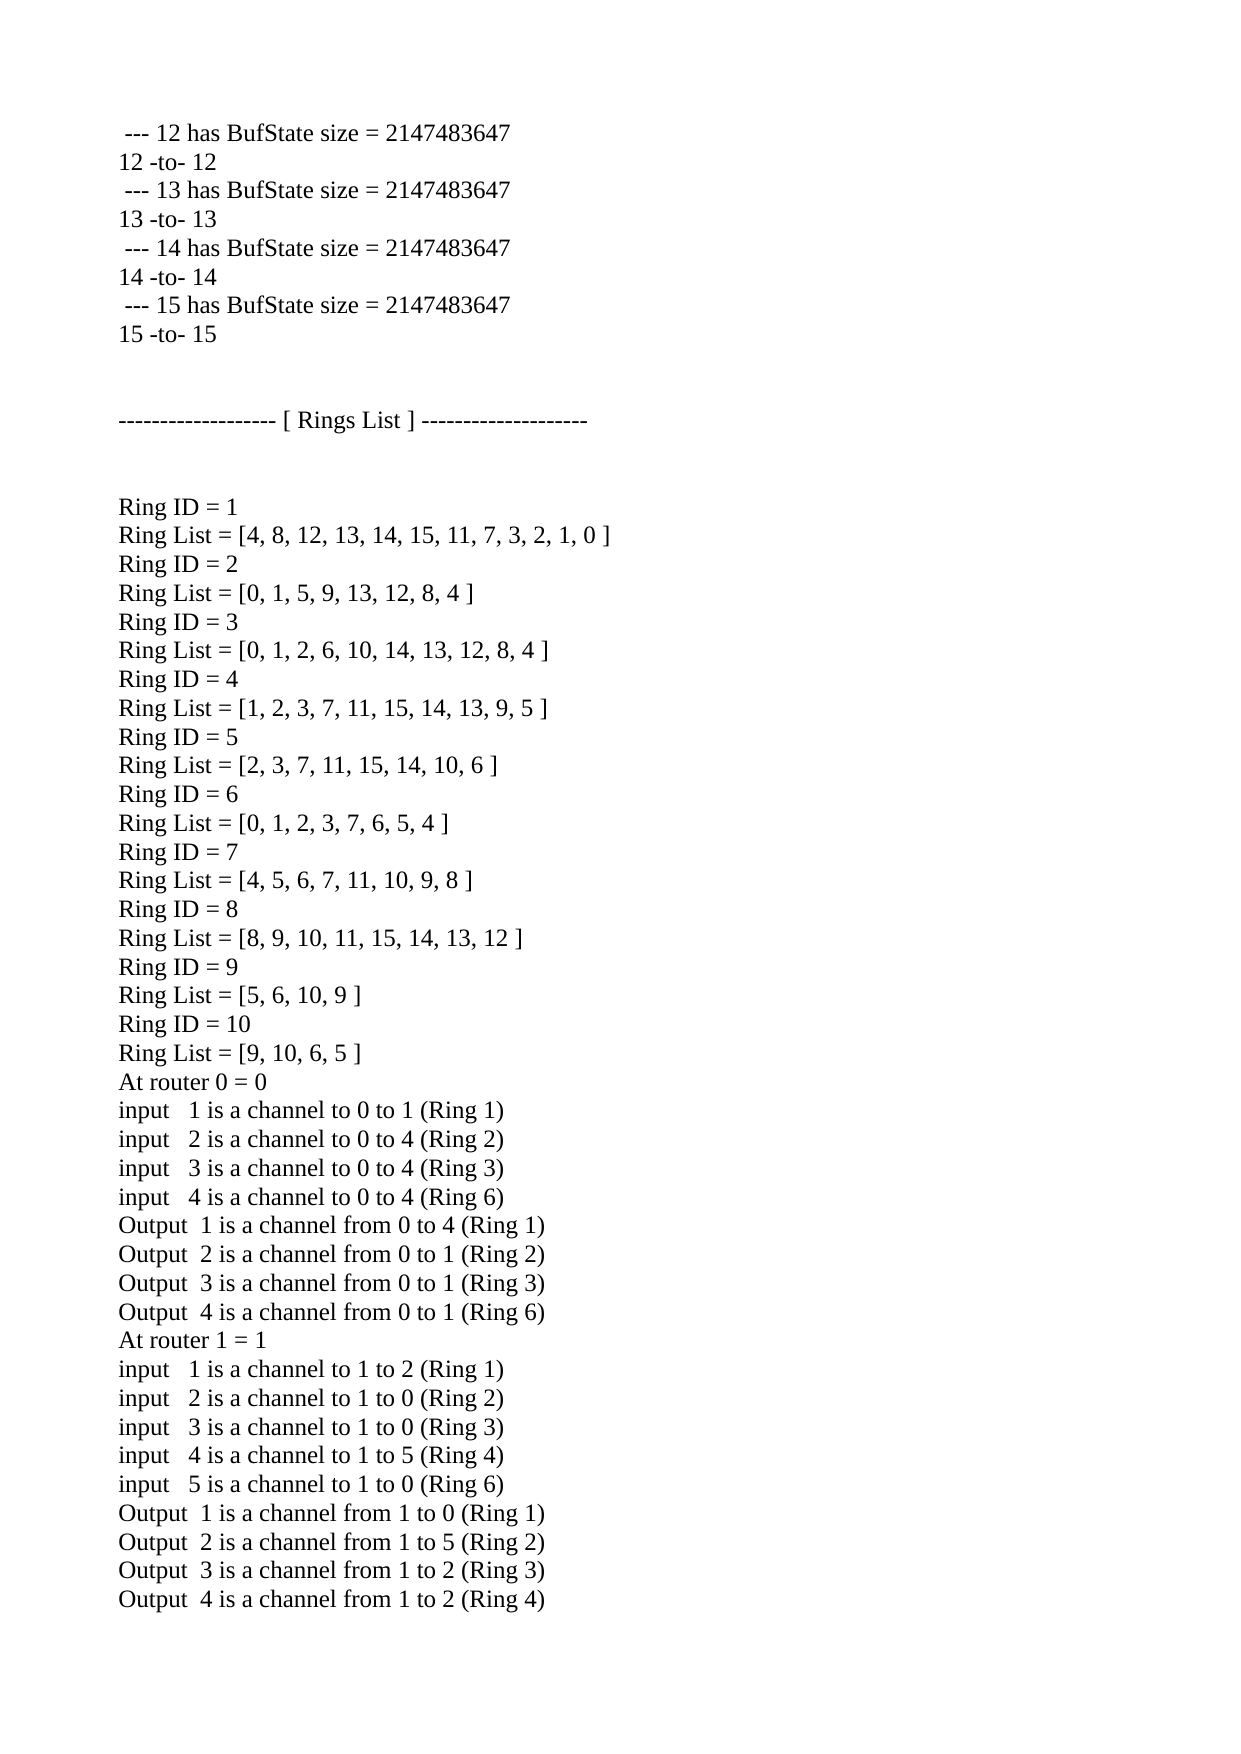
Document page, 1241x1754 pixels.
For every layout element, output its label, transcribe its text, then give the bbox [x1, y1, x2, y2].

text input 1 is a channel to 0 to 1 (Ring 1) [118, 1096, 1122, 1124]
text 13 -to- 13 [118, 204, 1122, 233]
text Ring List = [0, 1, 2, 3, 7, 6, 5, 4 ] [118, 808, 1122, 837]
text Output 4 is a channel from 1 to 2 (Ring 4) [118, 1584, 1122, 1613]
text Ring ID = 2 [118, 549, 1122, 578]
text At router 1 = 1 [118, 1326, 1122, 1354]
text Ring List = [1, 2, 3, 7, 11, 15, 14, 13, 9, 5 ] [118, 693, 1122, 722]
text At router 0 = 0 [118, 1067, 1122, 1096]
text input 2 is a channel to 0 to 4 (Ring 2) [118, 1124, 1122, 1153]
text Ring ID = 1 [118, 492, 1122, 521]
text Output 4 is a channel from 0 to 1 (Ring 6) [118, 1297, 1122, 1326]
text input 4 is a channel to 0 to 4 (Ring 6) [118, 1182, 1122, 1211]
text Ring List = [5, 6, 10, 9 ] [118, 981, 1122, 1009]
text Ring ID = 10 [118, 1009, 1122, 1038]
text input 4 is a channel to 1 to 5 (Ring 4) [118, 1441, 1122, 1469]
text ------------------- [ Rings List ] -------------------- [118, 406, 1122, 434]
text Output 3 is a channel from 0 to 1 (Ring 3) [118, 1268, 1122, 1297]
text 14 -to- 14 [118, 262, 1122, 291]
text Ring List = [0, 1, 5, 9, 13, 12, 8, 4 ] [118, 578, 1122, 607]
text Output 1 is a channel from 0 to 4 (Ring 1) [118, 1211, 1122, 1239]
text Ring ID = 4 [118, 664, 1122, 693]
text input 5 is a channel to 1 to 0 (Ring 6) [118, 1469, 1122, 1498]
text input 1 is a channel to 1 to 2 (Ring 1) [118, 1354, 1122, 1383]
text --- 15 has BufState size = 2147483647 [118, 291, 1122, 319]
text --- 14 has BufState size = 2147483647 [118, 233, 1122, 262]
text Ring ID = 7 [118, 837, 1122, 866]
text Output 2 is a channel from 1 to 5 (Ring 2) [118, 1527, 1122, 1556]
text input 3 is a channel to 0 to 4 (Ring 3) [118, 1153, 1122, 1182]
text Ring ID = 8 [118, 894, 1122, 923]
text --- 13 has BufState size = 2147483647 [118, 176, 1122, 204]
text Ring List = [8, 9, 10, 11, 15, 14, 13, 12 ] [118, 923, 1122, 952]
text Ring List = [2, 3, 7, 11, 15, 14, 10, 6 ] [118, 751, 1122, 779]
text Ring List = [9, 10, 6, 5 ] [118, 1038, 1122, 1067]
text --- 12 has BufState size = 2147483647 [118, 118, 1122, 147]
text Ring List = [4, 5, 6, 7, 11, 10, 9, 8 ] [118, 866, 1122, 894]
text Output 1 is a channel from 1 to 0 (Ring 1) [118, 1498, 1122, 1527]
text input 2 is a channel to 1 to 0 (Ring 2) [118, 1383, 1122, 1412]
text input 3 is a channel to 1 to 0 (Ring 3) [118, 1412, 1122, 1441]
text Ring List = [0, 1, 2, 6, 10, 14, 13, 12, 8, 4 ] [118, 636, 1122, 664]
text Ring ID = 9 [118, 952, 1122, 981]
text Ring ID = 5 [118, 722, 1122, 751]
text Output 2 is a channel from 0 to 1 (Ring 2) [118, 1239, 1122, 1268]
text Ring ID = 6 [118, 779, 1122, 808]
text 12 -to- 12 [118, 147, 1122, 176]
text Ring ID = 3 [118, 607, 1122, 636]
text Output 3 is a channel from 1 to 2 (Ring 3) [118, 1556, 1122, 1584]
text Ring List = [4, 8, 12, 13, 14, 15, 11, 7, 3, 2, 1, 0 ] [118, 521, 1122, 549]
text 15 -to- 15 [118, 319, 1122, 348]
